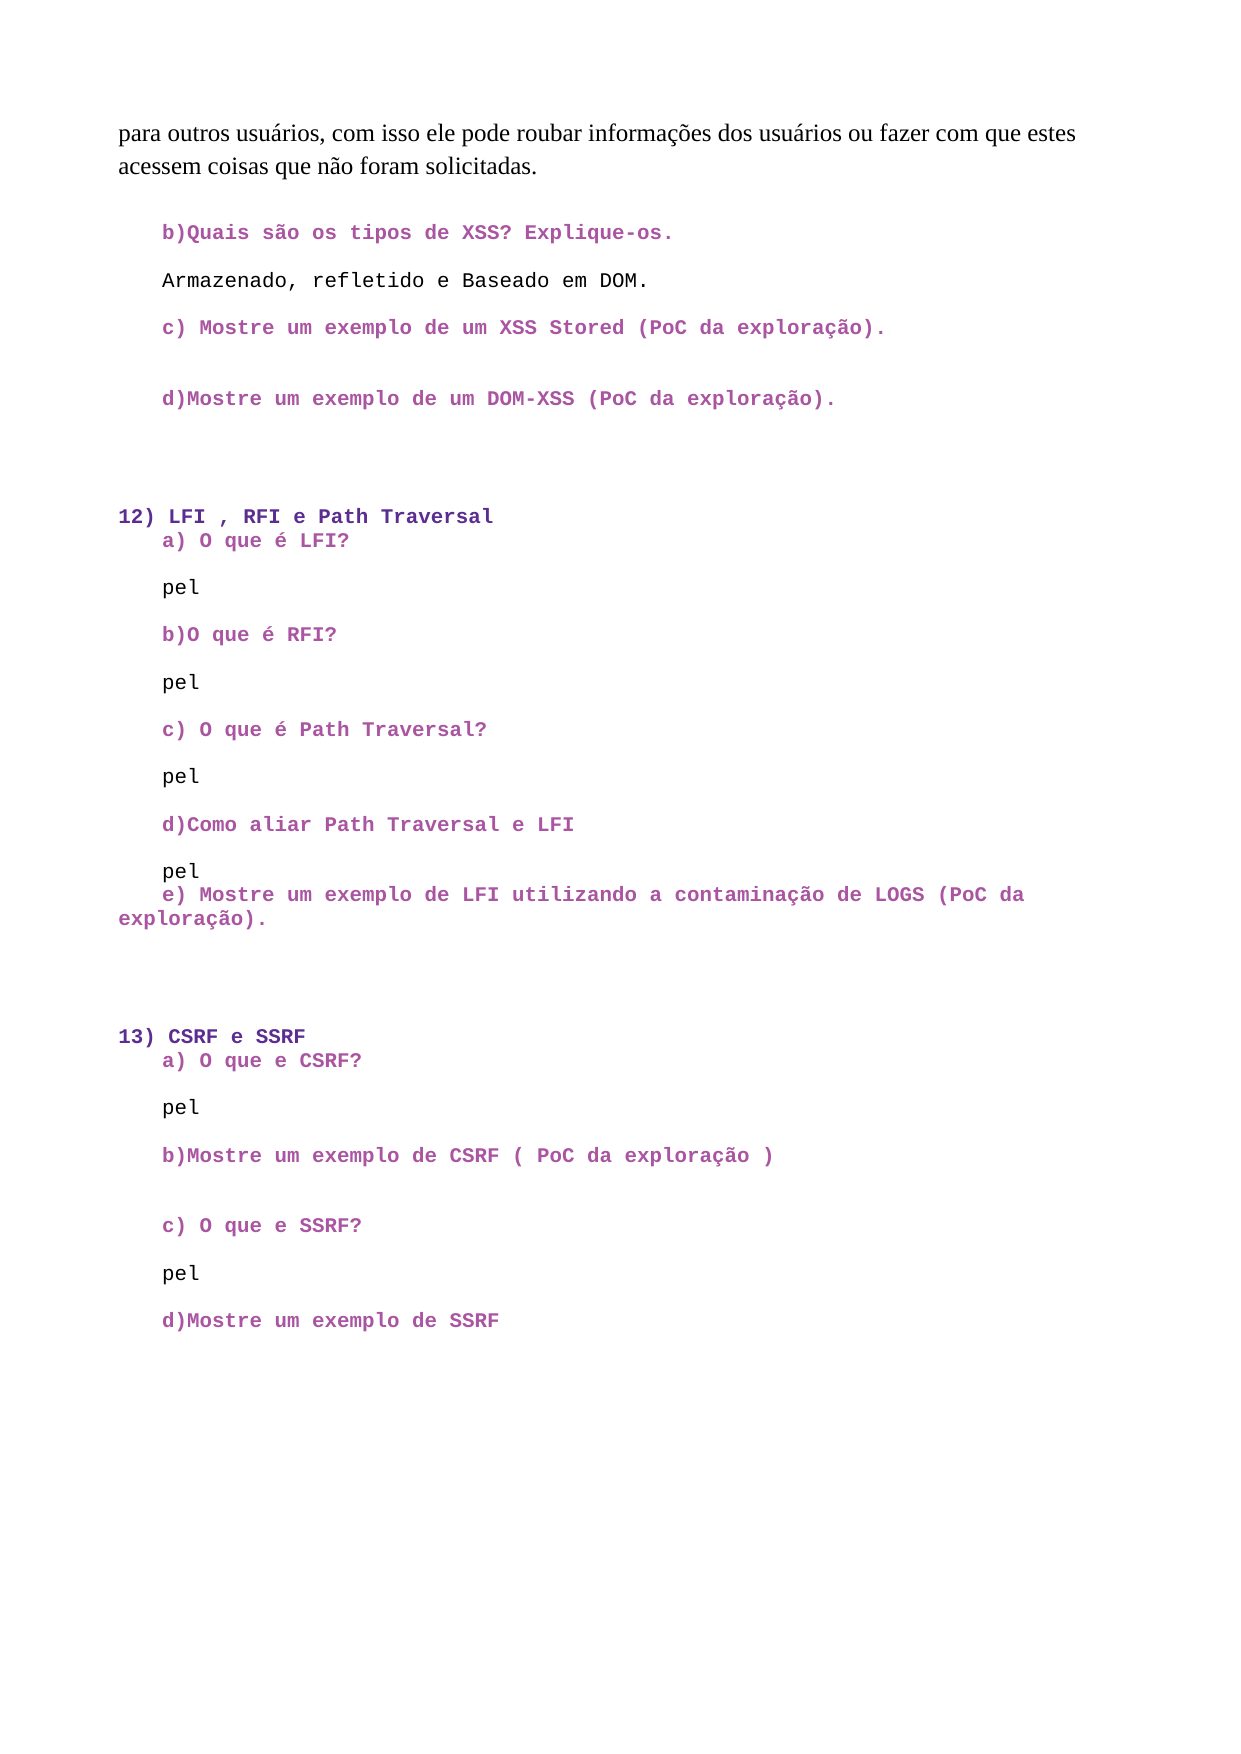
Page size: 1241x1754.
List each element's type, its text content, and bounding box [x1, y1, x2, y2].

text b)Quais são os tipos de XSS? Explique-os. [118, 222, 1122, 246]
text a) O que é LFI? [118, 530, 1122, 553]
text pel [118, 766, 1122, 790]
text pel [118, 672, 1122, 695]
text para outros usuários, com isso ele pode roubar informações dos usuários ou fazer com que estes acessem coisas que não foram solicitadas. [118, 118, 1122, 180]
text d)Como aliar Path Traversal e LFI [118, 813, 1122, 837]
text b)Mostre um exemplo de CSRF ( PoC da exploração ) [118, 1144, 1122, 1168]
text pel [118, 1263, 1122, 1286]
text 12) LFI , RFI e Path Traversal [118, 506, 1122, 530]
text d)Mostre um exemplo de SSRF [118, 1310, 1122, 1334]
text b)O que é RFI? [118, 624, 1122, 648]
text c) O que é Path Traversal? [118, 719, 1122, 743]
text 13) CSRF e SSRF [118, 1026, 1122, 1050]
text c) Mostre um exemplo de um XSS Stored (PoC da exploração). [118, 317, 1122, 341]
text pel [118, 861, 1122, 884]
text pel [118, 577, 1122, 601]
text a) O que e CSRF? [118, 1050, 1122, 1074]
text c) O que e SSRF? [118, 1216, 1122, 1239]
text e) Mostre um exemplo de LFI utilizando a contaminação de LOGS (PoC da exploração). [118, 884, 1122, 932]
text Armazenado, refletido e Baseado em DOM. [118, 270, 1122, 293]
text pel [118, 1097, 1122, 1121]
text d)Mostre um exemplo de um DOM-XSS (PoC da exploração). [118, 388, 1122, 412]
